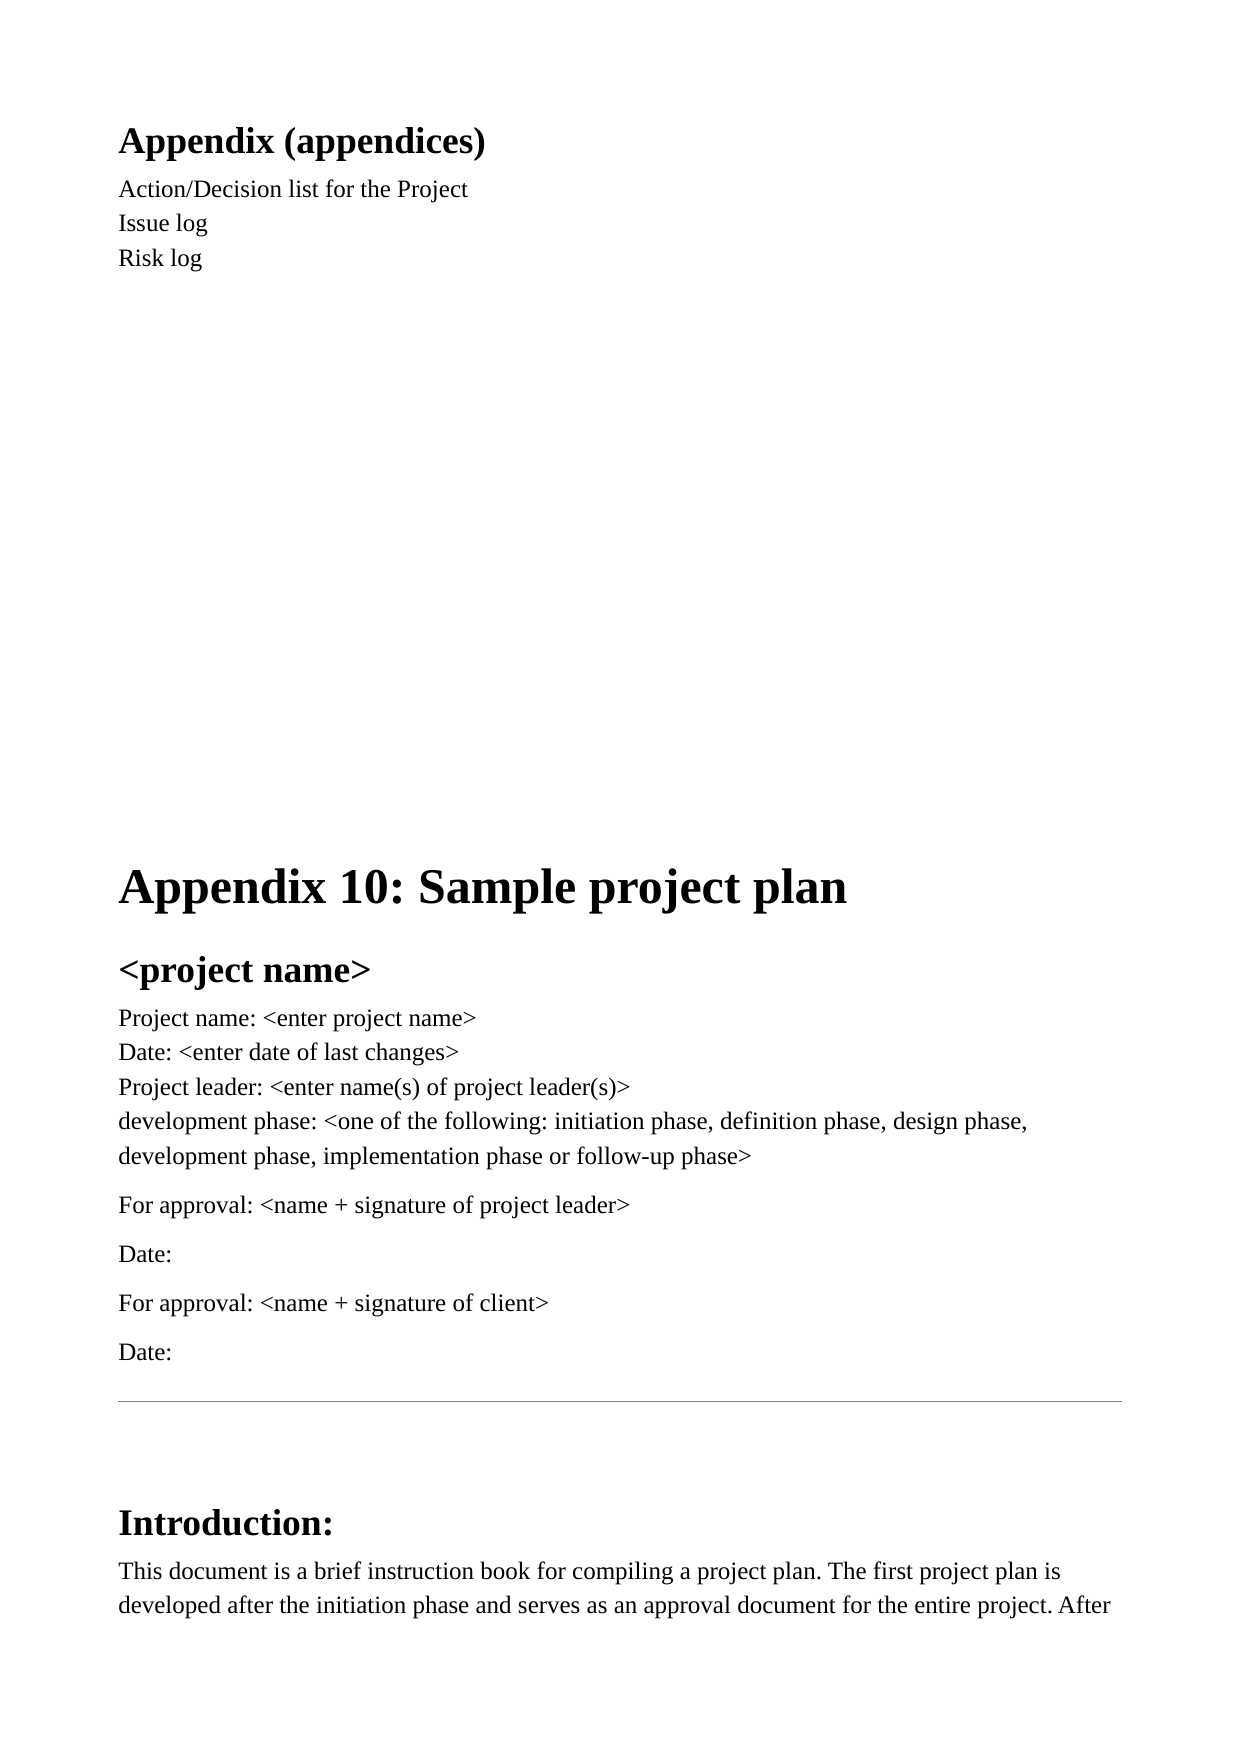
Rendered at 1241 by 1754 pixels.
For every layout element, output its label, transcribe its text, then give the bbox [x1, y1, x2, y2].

text Action/Decision list for the Project Issue log Risk log [118, 174, 1122, 271]
text Date: [118, 1337, 1122, 1366]
text This document is a brief instruction book for compiling a project plan. The first project plan is developed after the initiation phase and serves as an approval document for the entire project. After [118, 1556, 1122, 1619]
subtitle Appendix 10: Sample project plan [118, 856, 1122, 914]
subtitle Introduction: [118, 1500, 1122, 1543]
text Date: [118, 1239, 1122, 1268]
subtitle Appendix (appendices) [118, 118, 1122, 161]
subtitle <project name> [118, 947, 1122, 990]
text For approval: <name + signature of project leader> [118, 1190, 1122, 1219]
text Project name: <enter project name> Date: <enter date of last changes> Project leader: <enter name(s) of project leader(s)> development phase: <one of the following: initiation phase, definition phase, design phase, development phase, implementation phase or follow-up phase> [118, 1003, 1122, 1169]
text For approval: <name + signature of client> [118, 1288, 1122, 1317]
